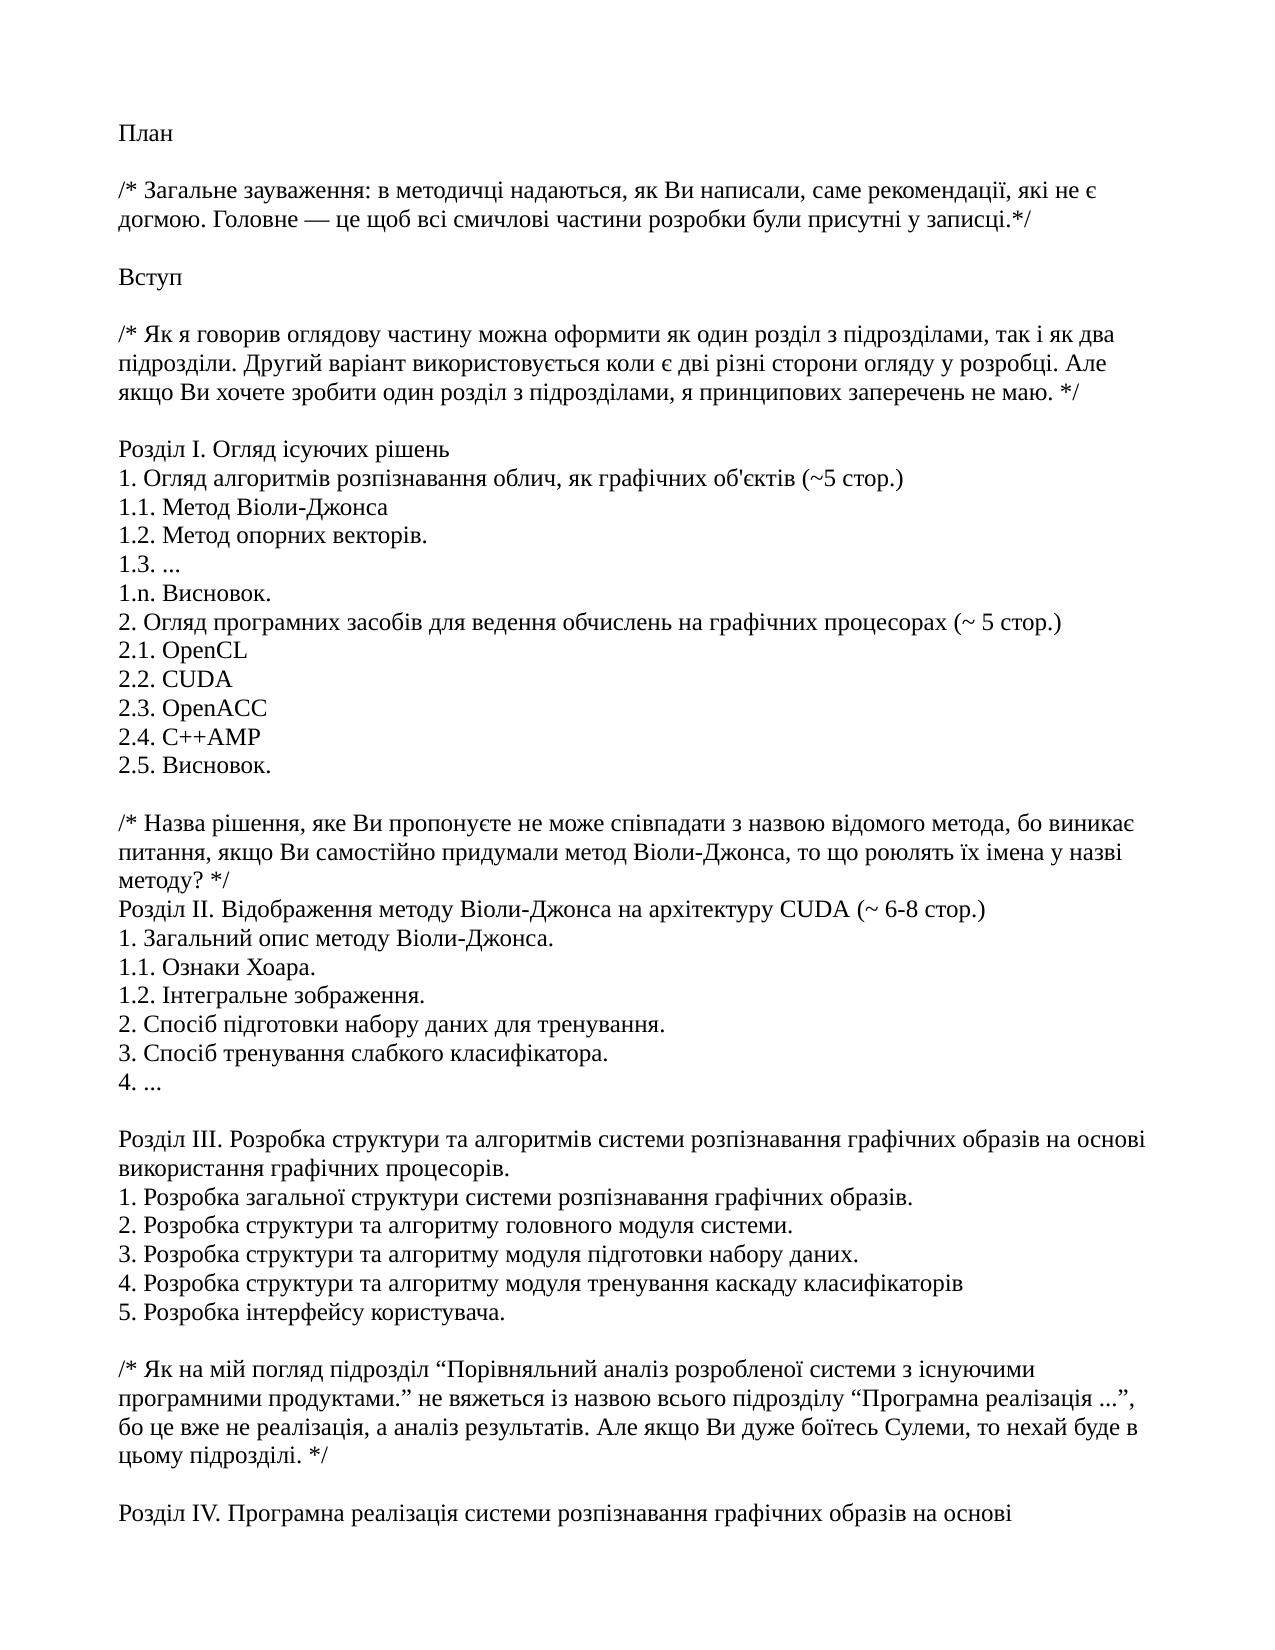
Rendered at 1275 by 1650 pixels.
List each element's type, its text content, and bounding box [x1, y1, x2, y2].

text 4. Розробка структури та алгоритму модуля тренування каскаду класифікаторів [118, 1268, 1157, 1297]
text /* Як я говорив оглядову частину можна оформити як один розділ з підрозділами, так і як два підрозділи. Другий варіант використовується коли є дві різні сторони огляду у розробці. Але якщо Ви хочете зробити один розділ з підрозділами, я принципових заперечень не маю. */ [118, 319, 1157, 406]
text План [118, 118, 1157, 147]
text Розділ ІІІ. Розробка структури та алгоритмів системи розпізнавання графічних образів на основі використання графічних процесорів. [118, 1124, 1157, 1182]
text Вступ [118, 262, 1157, 291]
text Розділ І. Огляд ісуючих рішень 1. Огляд алгоритмів розпізнавання облич, як графічних об'єктів (~5 стор.) 1.1. Метод Віоли-Джонса 1.2. Метод опорних векторів. 1.3. ... 1.n. Висновок. 2. Огляд програмних засобів для ведення обчислень на графічних процесорах (~ 5 стор.) 2.1. OpenCL 2.2. CUDA 2.3. OpenACC 2.4. C++AMP 2.5. Висновок. [118, 434, 1157, 808]
text 2. Розробка структури та алгоритму головного модуля системи. [118, 1211, 1157, 1239]
text Розділ IV. Програмна реалізація системи розпізнавання графічних образів на основі [118, 1498, 1157, 1527]
text 5. Розробка інтерфейсу користувача. [118, 1297, 1157, 1326]
text /* Як на мій погляд підрозділ “Порівняльний аналіз розробленої системи з існуючими програмними продуктами.” не вяжеться із назвою всього підрозділу “Програмна реалізація ...”, бо це вже не реалізація, а аналіз результатів. Але якщо Ви дуже боїтесь Сулеми, то нехай буде в цьому підрозділі. */ [118, 1354, 1157, 1469]
text 3. Спосіб тренування слабкого класифікатора. [118, 1038, 1157, 1067]
text 1. Розробка загальної структури системи розпізнавання графічних образів. [118, 1182, 1157, 1211]
text Розділ ІІ. Відображення методу Віоли-Джонса на архітектуру CUDA (~ 6-8 стор.) 1. Загальний опис методу Віоли-Джонса. 1.1. Ознаки Хоара. 1.2. Інтегральне зображення. 2. Спосіб підготовки набору даних для тренування. [118, 894, 1157, 1038]
text /* Назва рішення, яке Ви пропонуєте не може співпадати з назвою відомого метода, бо виникає питання, якщо Ви самостійно придумали метод Віоли-Джонса, то що роюлять їх імена у назві методу? */ [118, 808, 1157, 894]
text 4. ... [118, 1067, 1157, 1096]
text /* Загальне зауваження: в методичці надаються, як Ви написали, саме рекомендації, які не є догмою. Головне — це щоб всі смичлові частини розробки були присутні у записці.*/ [118, 176, 1157, 233]
text 3. Розробка структури та алгоритму модуля підготовки набору даних. [118, 1239, 1157, 1268]
